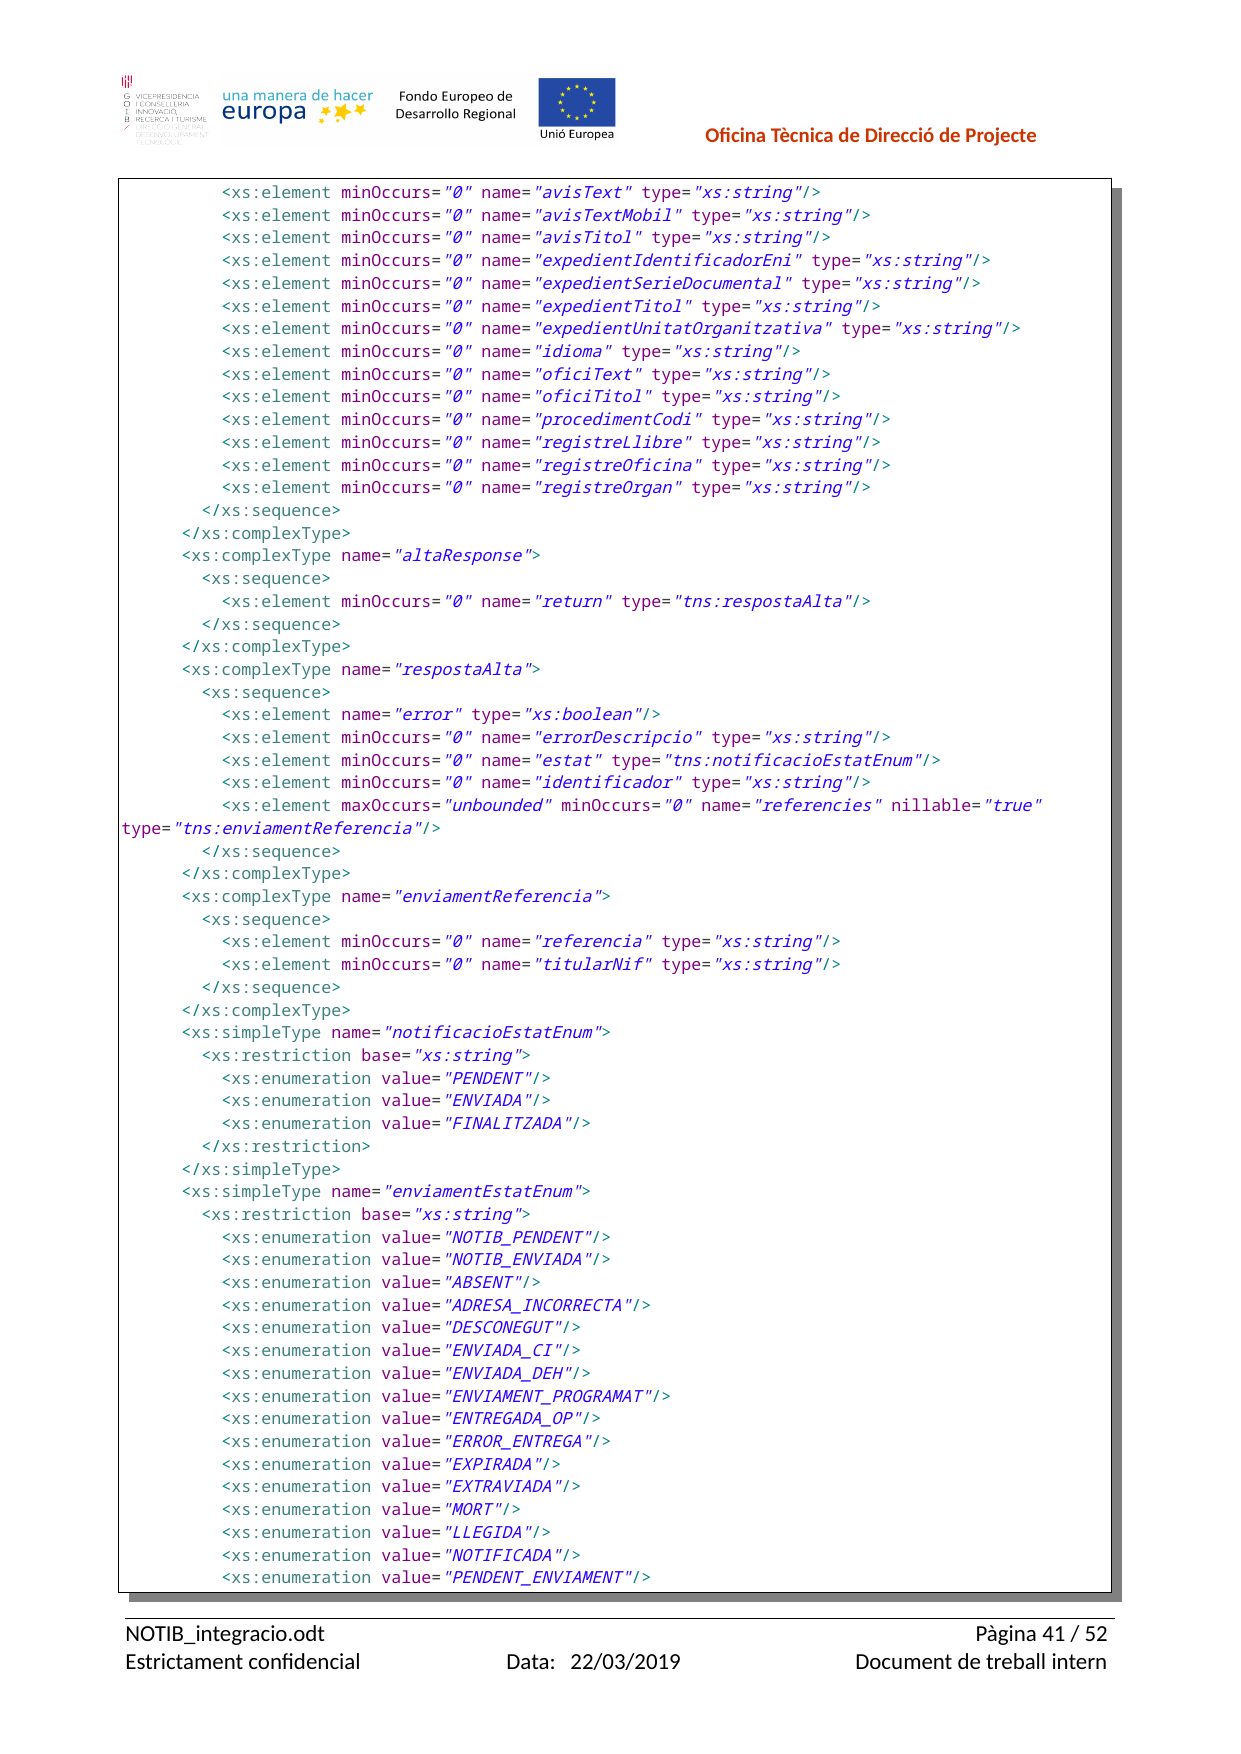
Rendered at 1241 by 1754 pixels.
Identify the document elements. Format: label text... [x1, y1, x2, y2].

text <xs:enumeration value="MORT"/> [119, 1495, 1111, 1517]
text <xs:simpleType name="enviamentEstatEnum"> [119, 1177, 1111, 1199]
text </xs:complexType> [119, 859, 1111, 882]
text <xs:restriction base="xs:string"> [119, 1199, 1111, 1222]
text <xs:sequence> [119, 677, 1111, 700]
text <xs:enumeration value="EXPIRADA"/> [119, 1449, 1111, 1472]
text <xs:element maxOccurs="unbounded" minOccurs="0" name="referencies" nillable="true" type="tns:enviamentReferencia"/> [119, 791, 1111, 836]
text <xs:enumeration value="ENVIADA_DEH"/> [119, 1358, 1111, 1381]
text </xs:complexType> [119, 632, 1111, 654]
text <xs:enumeration value="ENVIADA_CI"/> [119, 1336, 1111, 1358]
text <xs:element minOccurs="0" name="registreLlibre" type="xs:string"/> [119, 427, 1111, 450]
text </xs:complexType> [119, 995, 1111, 1018]
text <xs:element minOccurs="0" name="idioma" type="xs:string"/> [119, 337, 1111, 359]
text <xs:element minOccurs="0" name="oficiTitol" type="xs:string"/> [119, 382, 1111, 405]
picture [219, 73, 621, 147]
text </xs:restriction> [119, 1131, 1111, 1154]
text <xs:enumeration value="DESCONEGUT"/> [119, 1313, 1111, 1336]
text <xs:element minOccurs="0" name="registreOficina" type="xs:string"/> [119, 450, 1111, 473]
text <xs:element minOccurs="0" name="errorDescripcio" type="xs:string"/> [119, 723, 1111, 745]
text <xs:element minOccurs="0" name="identificador" type="xs:string"/> [119, 768, 1111, 791]
text <xs:enumeration value="NOTIB_PENDENT"/> [119, 1222, 1111, 1245]
text <xs:enumeration value="PENDENT_ENVIAMENT"/> [119, 1563, 1111, 1592]
text <xs:complexType name="altaResponse"> [119, 541, 1111, 564]
text <xs:element minOccurs="0" name="avisTitol" type="xs:string"/> [119, 223, 1111, 246]
text <xs:enumeration value="NOTIFICADA"/> [119, 1540, 1111, 1563]
text <xs:enumeration value="LLEGIDA"/> [119, 1517, 1111, 1540]
text <xs:enumeration value="NOTIB_ENVIADA"/> [119, 1245, 1111, 1268]
text <xs:restriction base="xs:string"> [119, 1041, 1111, 1063]
text <xs:complexType name="respostaAlta"> [119, 654, 1111, 677]
picture [118, 73, 213, 147]
text <xs:element minOccurs="0" name="oficiText" type="xs:string"/> [119, 359, 1111, 382]
text <xs:enumeration value="ERROR_ENTREGA"/> [119, 1427, 1111, 1449]
text </xs:sequence> [119, 836, 1111, 859]
text <xs:sequence> [119, 904, 1111, 927]
text <xs:enumeration value="ENVIAMENT_PROGRAMAT"/> [119, 1381, 1111, 1404]
text <xs:element minOccurs="0" name="expedientSerieDocumental" type="xs:string"/> [119, 268, 1111, 291]
text </xs:simpleType> [119, 1154, 1111, 1177]
text <xs:enumeration value="PENDENT"/> [119, 1063, 1111, 1086]
text <xs:simpleType name="notificacioEstatEnum"> [119, 1018, 1111, 1041]
text <xs:element name="error" type="xs:boolean"/> [119, 700, 1111, 723]
text </xs:sequence> [119, 972, 1111, 995]
text <xs:element minOccurs="0" name="return" type="tns:respostaAlta"/> [119, 586, 1111, 609]
text <xs:enumeration value="ENTREGADA_OP"/> [119, 1404, 1111, 1427]
text <xs:element minOccurs="0" name="avisTextMobil" type="xs:string"/> [119, 200, 1111, 223]
text <xs:enumeration value="ADRESA_INCORRECTA"/> [119, 1290, 1111, 1313]
text <xs:enumeration value="ABSENT"/> [119, 1268, 1111, 1290]
text <xs:element minOccurs="0" name="titularNif" type="xs:string"/> [119, 950, 1111, 972]
text <xs:enumeration value="ENVIADA"/> [119, 1086, 1111, 1109]
text <xs:element minOccurs="0" name="registreOrgan" type="xs:string"/> [119, 473, 1111, 496]
text <xs:enumeration value="FINALITZADA"/> [119, 1109, 1111, 1131]
text <xs:element minOccurs="0" name="expedientIdentificadorEni" type="xs:string"/> [119, 246, 1111, 268]
text </xs:complexType> [119, 518, 1111, 541]
text <xs:enumeration value="EXTRAVIADA"/> [119, 1472, 1111, 1495]
text <xs:element minOccurs="0" name="expedientTitol" type="xs:string"/> [119, 291, 1111, 314]
text </xs:sequence> [119, 496, 1111, 518]
text <xs:element minOccurs="0" name="referencia" type="xs:string"/> [119, 927, 1111, 950]
text <xs:complexType name="enviamentReferencia"> [119, 882, 1111, 904]
text <xs:element minOccurs="0" name="procedimentCodi" type="xs:string"/> [119, 405, 1111, 427]
text </xs:sequence> [119, 609, 1111, 632]
text <xs:element minOccurs="0" name="avisText" type="xs:string"/> [119, 179, 1111, 200]
text <xs:element minOccurs="0" name="expedientUnitatOrganitzativa" type="xs:string"/> [119, 314, 1111, 337]
text <xs:sequence> [119, 564, 1111, 586]
text <xs:element minOccurs="0" name="estat" type="tns:notificacioEstatEnum"/> [119, 745, 1111, 768]
